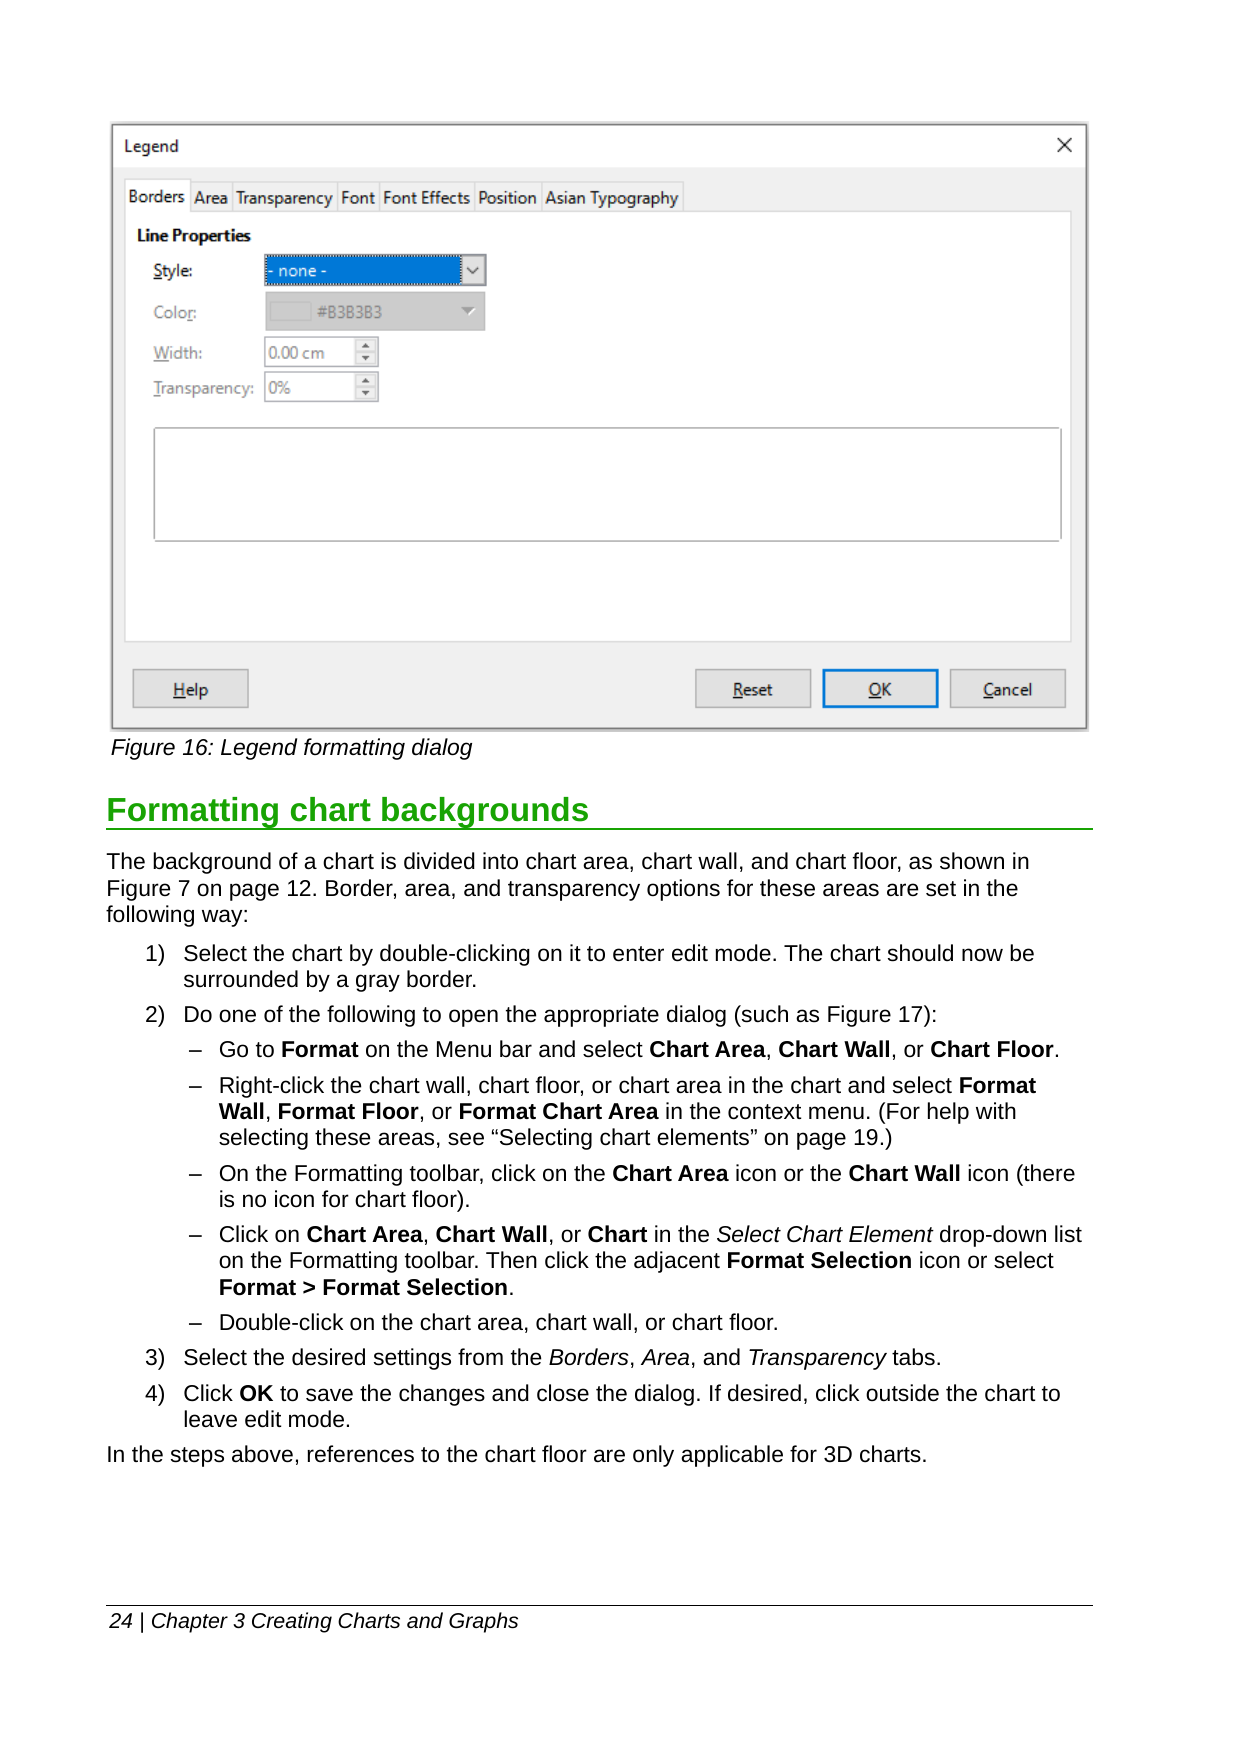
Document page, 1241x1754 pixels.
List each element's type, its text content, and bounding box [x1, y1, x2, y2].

text The background of a chart is divided into chart area, chart wall, and chart floor, as shown in Figure 7 on page 12. Border, area, and transparency options for these areas are set in the following way: [106, 848, 1093, 927]
list On the Formatting toolbar, click on the Chart Area icon or the Chart Wall icon (there is no icon for chart floor). [189, 1159, 1093, 1212]
list Double-click on the chart area, chart wall, or chart floor. [189, 1309, 1093, 1335]
list Right-click the chart wall, chart floor, or chart area in the chart and select Format Wall, Format Floor, or Format Chart Area in the context menu. (For help with selecting these areas, see “Selecting chart elements” on page 19.) [189, 1072, 1093, 1151]
list Select the desired settings from the Borders, Area, and Transparency tabs. [165, 1344, 1093, 1371]
picture [109, 121, 1090, 732]
list Go to Format on the Menu bar and select Chart Area, Chart Wall, or Chart Floor. [189, 1036, 1093, 1063]
list Click on Chart Area, Chart Wall, or Chart in the Select Chart Element drop-down list on the Formatting toolbar. Then click the adjacent Format Selection icon or select Format > Format Selection. [189, 1221, 1093, 1300]
list Do one of the following to open the appropriate dialog (such as Figure 17): [165, 1001, 1093, 1028]
subtitle Formatting chart backgrounds [106, 790, 1093, 828]
text Figure 16: Legend formatting dialog [107, 118, 1092, 760]
list Click OK to save the changes and close the dialog. If desired, click outside the chart to leave edit mode. [165, 1379, 1093, 1432]
text In the steps above, references to the chart floor are only applicable for 3D charts. [106, 1441, 1093, 1467]
list Select the chart by double-clicking on it to enter edit mode. The chart should now be surrounded by a gray border. [165, 940, 1093, 992]
